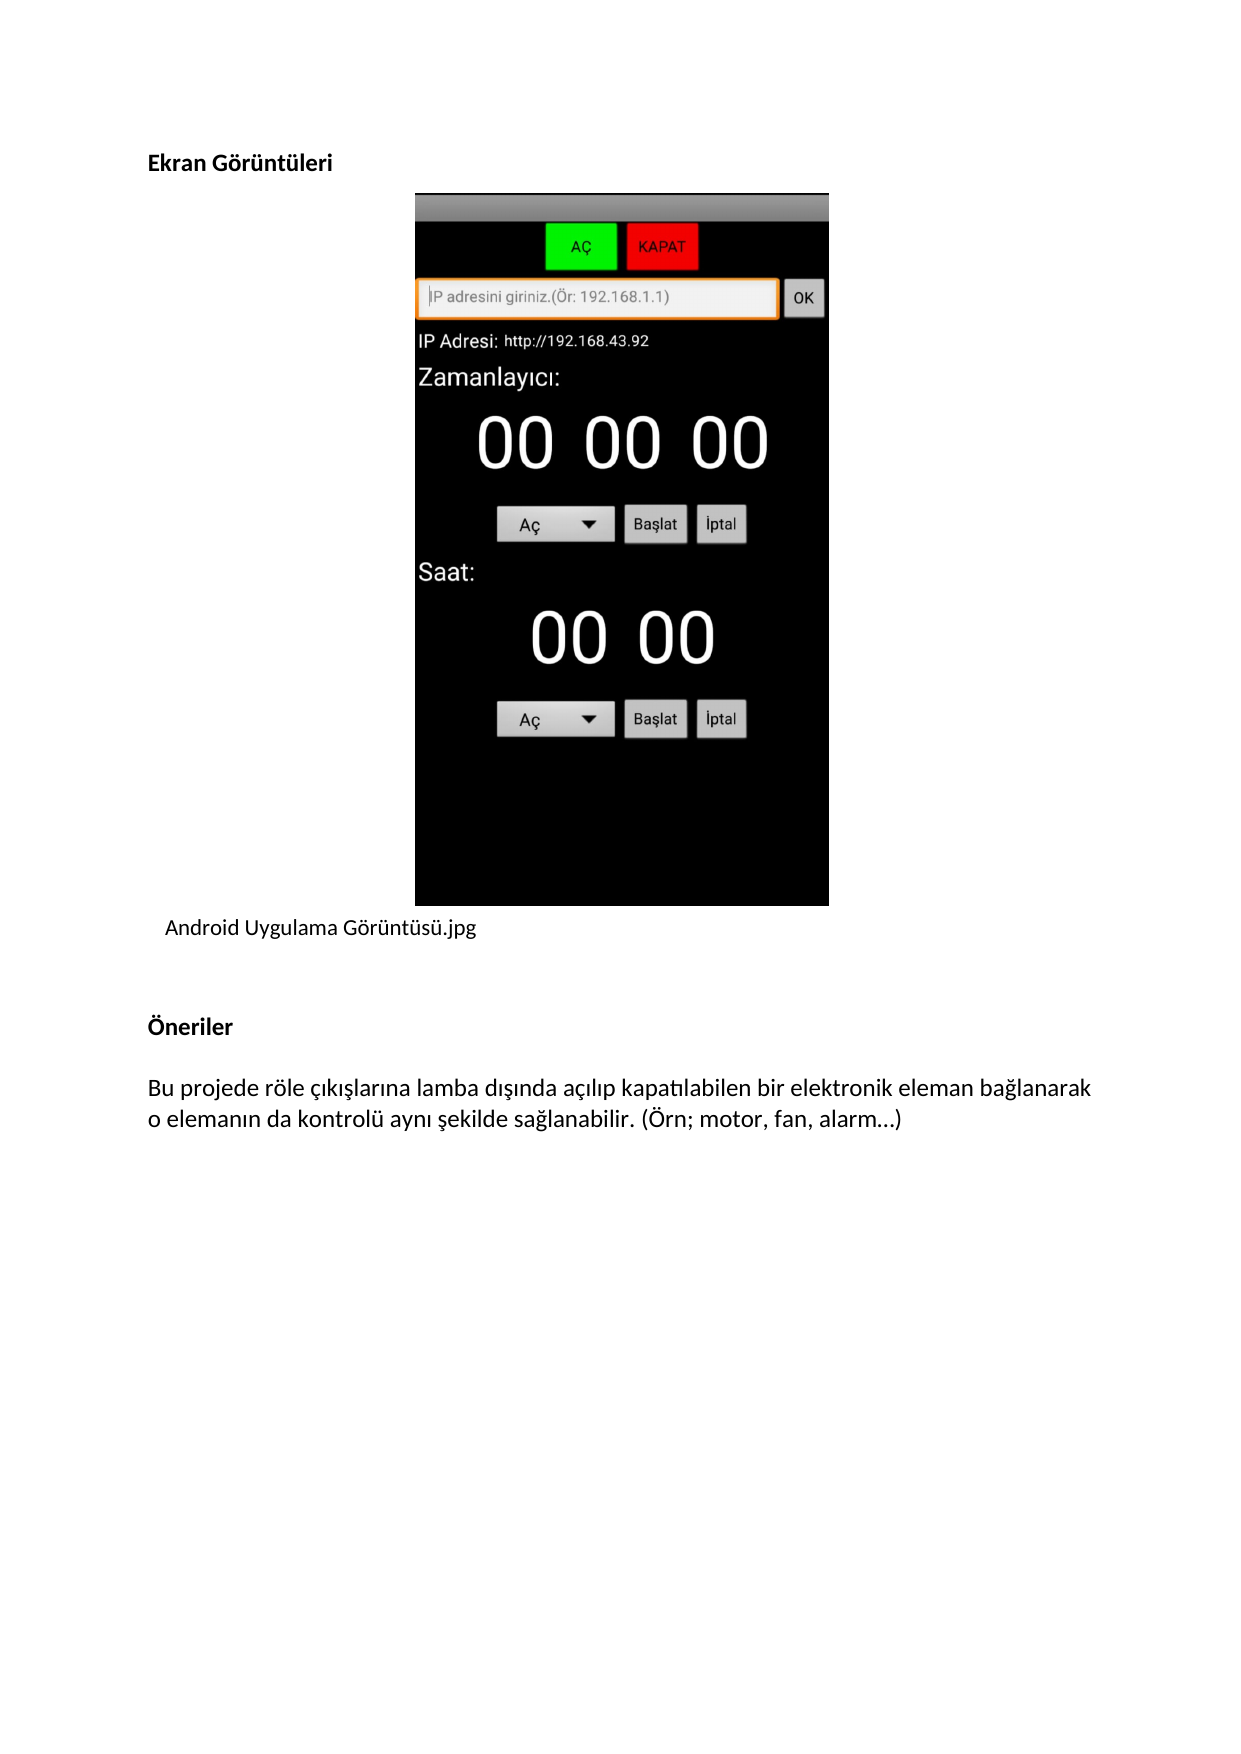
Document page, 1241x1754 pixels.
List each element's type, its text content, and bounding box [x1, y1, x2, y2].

text Bu projede röle çıkışlarına lamba dışında açılıp kapatılabilen bir elektronik eleman bağlanarak o elemanın da kontrolü aynı şekilde sağlanabilir. (Örn; motor, fan, alarm…) [148, 1072, 1093, 1133]
text Ekran Görüntüleri [148, 148, 1093, 178]
text Öneriler [148, 1011, 1093, 1042]
